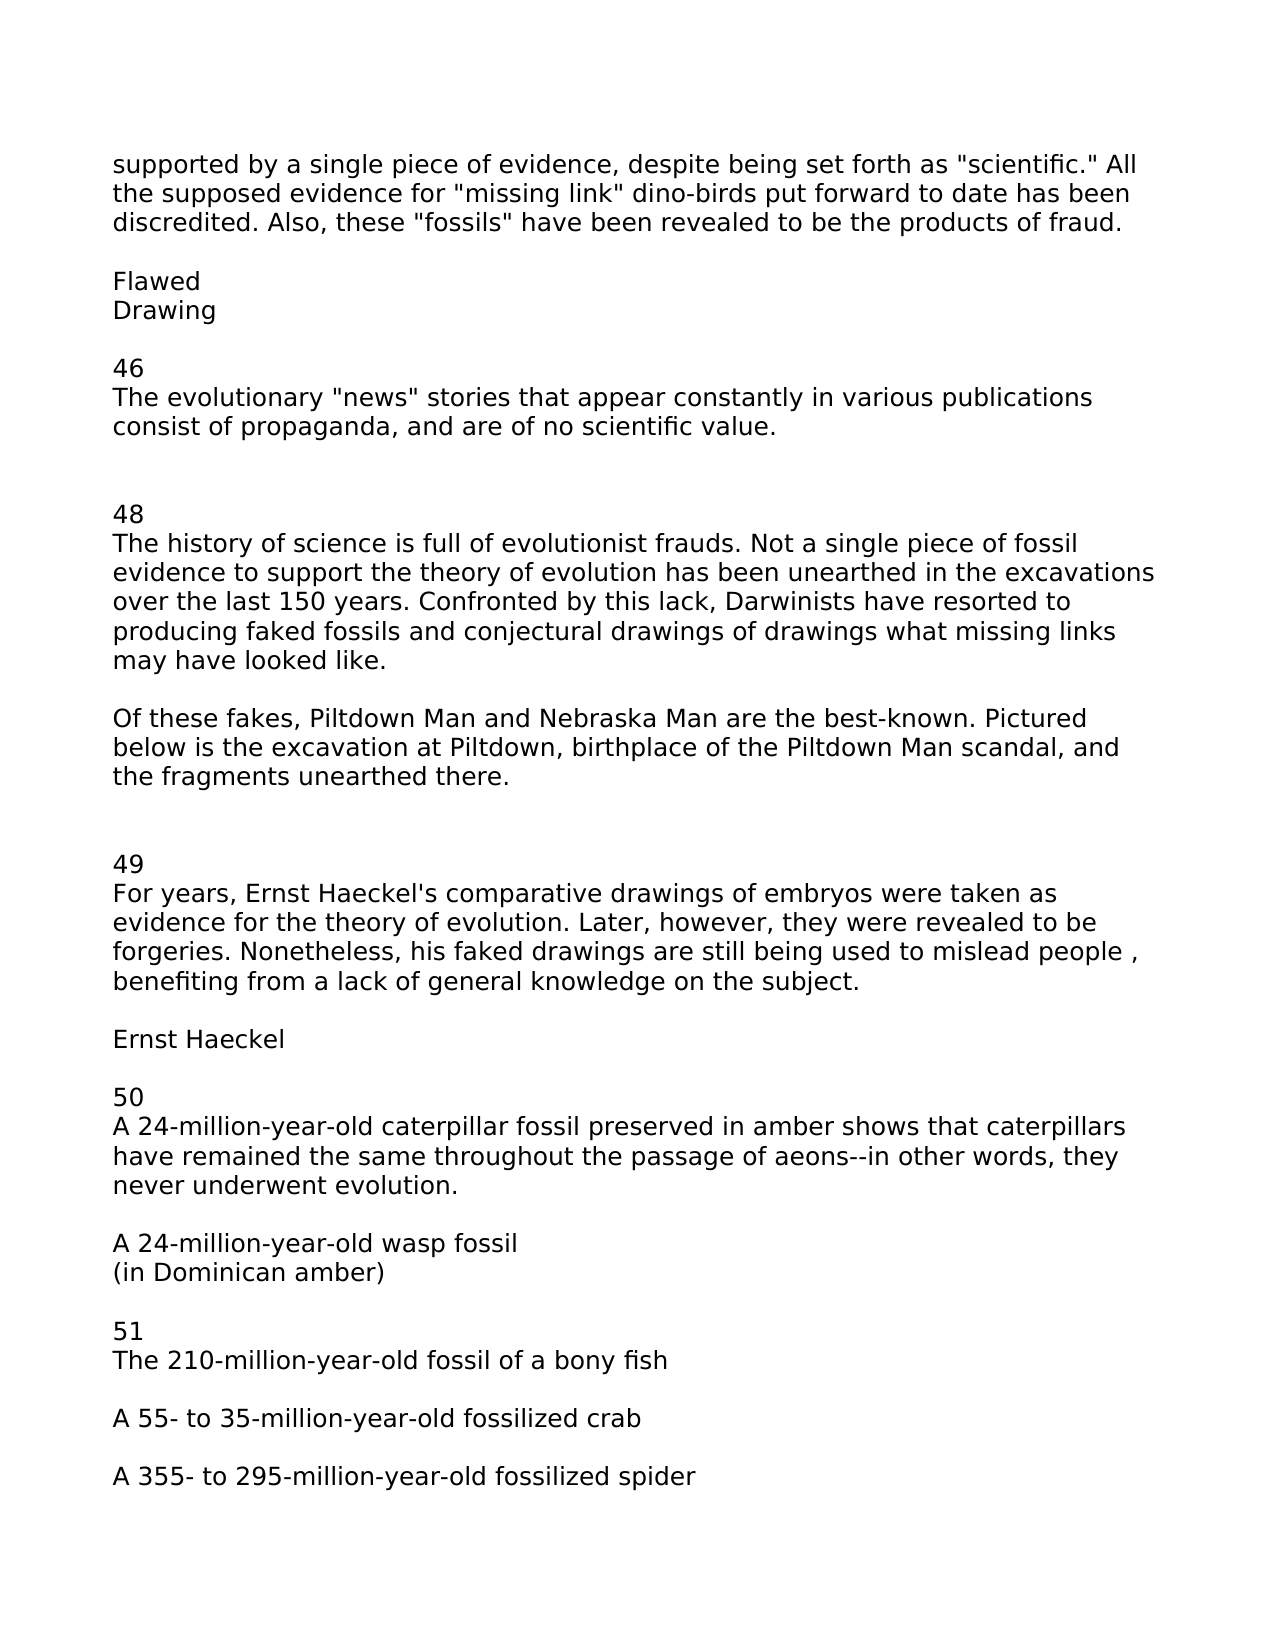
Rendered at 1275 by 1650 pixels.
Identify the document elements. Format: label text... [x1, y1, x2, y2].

text A 355- to 295-million-year-old fossilized spider [112, 1462, 1162, 1492]
text A 55- to 35-million-year-old fossilized crab [112, 1404, 1162, 1433]
text Of these fakes, Piltdown Man and Nebraska Man are the best-known. Pictured below is the excavation at Piltdown, birthplace of the Piltdown Man scandal, and the fragments unearthed there. [112, 704, 1162, 792]
text A 24-million-year-old caterpillar fossil preserved in amber shows that caterpillars have remained the same throughout the passage of aeons--in other words, they never underwent evolution. [112, 1112, 1162, 1200]
text Ernst Haeckel [112, 1025, 1162, 1054]
text The history of science is full of evolutionist frauds. Not a single piece of fossil evidence to support the theory of evolution has been unearthed in the excavations over the last 150 years. Confronted by this lack, Darwinists have resorted to producing faked fossils and conjectural drawings of drawings what missing links may have looked like. [112, 529, 1162, 675]
text 51 [112, 1317, 1162, 1346]
text 48 [112, 500, 1162, 529]
text 49 [112, 850, 1162, 879]
text supported by a single piece of evidence, despite being set forth as "scientific." All the supposed evidence for "missing link" dino-birds put forward to date has been discredited. Also, these "fossils" have been revealed to be the products of fraud. [112, 150, 1162, 237]
text Flawed [112, 267, 1162, 296]
text 50 [112, 1083, 1162, 1112]
text Drawing [112, 296, 1162, 325]
text For years, Ernst Haeckel's comparative drawings of embryos were taken as evidence for the theory of evolution. Later, however, they were revealed to be forgeries. Nonetheless, his faked drawings are still being used to mislead people , benefiting from a lack of general knowledge on the subject. [112, 879, 1162, 996]
text (in Dominican amber) [112, 1258, 1162, 1287]
text A 24-million-year-old wasp fossil [112, 1229, 1162, 1258]
text The 210-million-year-old fossil of a bony fish [112, 1346, 1162, 1375]
text 46 [112, 354, 1162, 383]
text The evolutionary "news" stories that appear constantly in various publications consist of propaganda, and are of no scientific value. [112, 383, 1162, 442]
